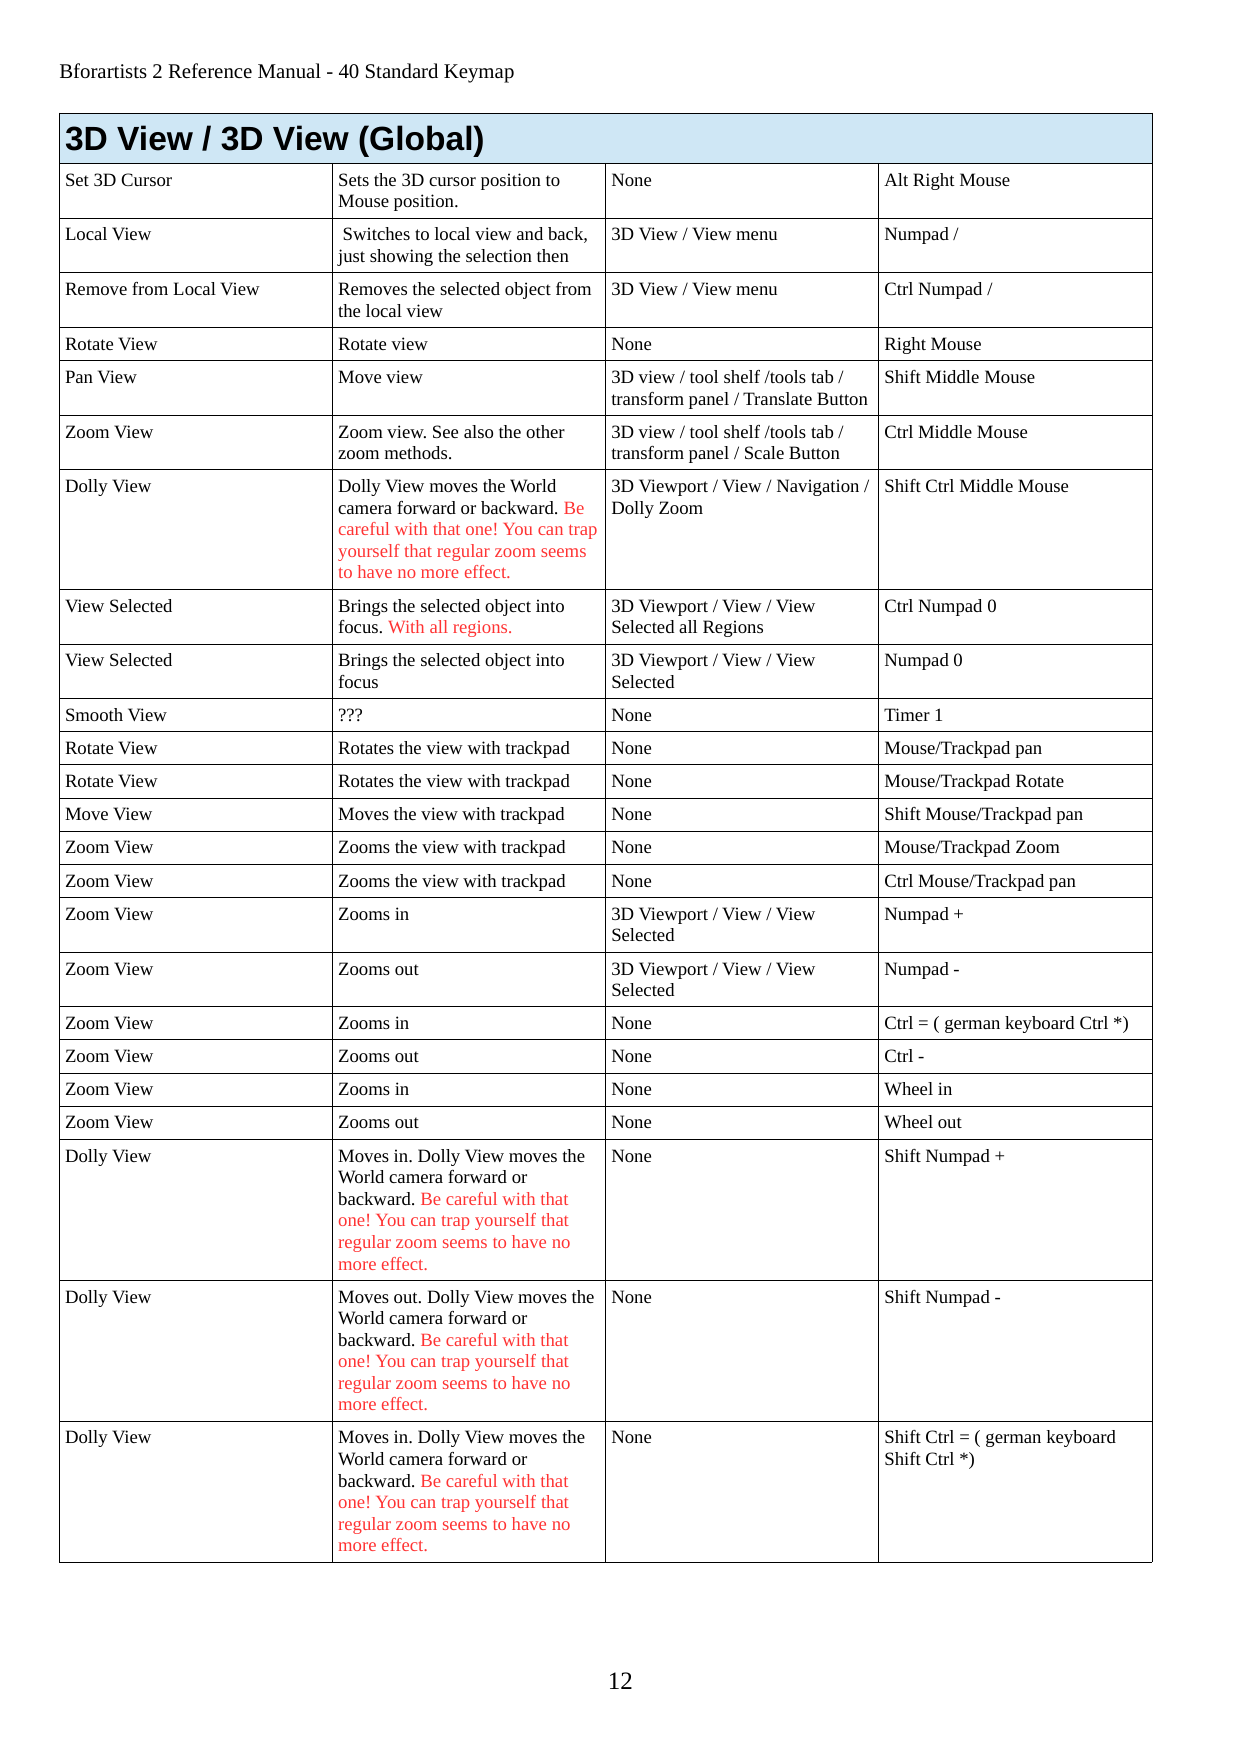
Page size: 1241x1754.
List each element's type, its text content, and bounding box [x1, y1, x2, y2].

table_cell None [606, 765, 878, 797]
table_cell Zooms out [333, 1040, 605, 1072]
table_cell None [606, 732, 878, 764]
table_cell None [606, 832, 878, 864]
table_cell Numpad 0 [879, 645, 1152, 698]
table_cell Numpad - [879, 953, 1152, 1006]
table_cell Zoom View [60, 416, 332, 469]
table_cell Pan View [60, 361, 332, 415]
table_cell None [606, 699, 878, 731]
table_cell Move view [333, 361, 605, 415]
table_cell Moves in. Dolly View moves the World camera forward or backward. Be careful with that one! You can trap yourself that regular zoom seems to have no more effect. [333, 1422, 605, 1562]
table_cell None [606, 328, 878, 360]
table_cell Mouse/Trackpad pan [879, 732, 1152, 764]
table_cell Zoom view. See also the other zoom methods. [333, 416, 605, 469]
table_cell Ctrl Numpad 0 [879, 590, 1152, 643]
table_header 3D View / 3D View (Global) [60, 114, 1152, 163]
table_cell 3D View / View menu [606, 219, 878, 272]
table_cell Dolly View [60, 1422, 332, 1562]
table_cell Removes the selected object from the local view [333, 273, 605, 327]
table_cell None [606, 1040, 878, 1072]
table_cell Shift Ctrl Middle Mouse [879, 470, 1152, 589]
table_cell Rotate View [60, 328, 332, 360]
table_cell Brings the selected object into focus. With all regions. [333, 590, 605, 643]
table_cell None [606, 1107, 878, 1139]
table_cell Shift Mouse/Trackpad pan [879, 799, 1152, 831]
table_cell Shift Middle Mouse [879, 361, 1152, 415]
table_cell Zoom View [60, 898, 332, 952]
table_cell Switches to local view and back, just showing the selection then [333, 219, 605, 272]
table_cell Smooth View [60, 699, 332, 731]
table_cell Ctrl Numpad / [879, 273, 1152, 327]
table_cell Zooms out [333, 1107, 605, 1139]
table_cell Rotate view [333, 328, 605, 360]
table_cell Dolly View moves the World camera forward or backward. Be careful with that one! You can trap yourself that regular zoom seems to have no more effect. [333, 470, 605, 589]
table_cell None [606, 1074, 878, 1106]
table_cell Moves out. Dolly View moves the World camera forward or backward. Be careful with that one! You can trap yourself that regular zoom seems to have no more effect. [333, 1281, 605, 1421]
table_cell Zoom View [60, 1007, 332, 1039]
table_cell ??? [333, 699, 605, 731]
table_cell None [606, 164, 878, 217]
table_cell Rotates the view with trackpad [333, 732, 605, 764]
table_cell Mouse/Trackpad Rotate [879, 765, 1152, 797]
table_cell Zoom View [60, 1040, 332, 1072]
table_cell Remove from Local View [60, 273, 332, 327]
table_cell Rotates the view with trackpad [333, 765, 605, 797]
table_cell Mouse/Trackpad Zoom [879, 832, 1152, 864]
table_cell Zooms in [333, 1007, 605, 1039]
table_cell Dolly View [60, 470, 332, 589]
table_cell Dolly View [60, 1281, 332, 1421]
table_cell None [606, 865, 878, 897]
table_cell Shift Numpad + [879, 1140, 1152, 1280]
table_cell Alt Right Mouse [879, 164, 1152, 217]
table_cell Right Mouse [879, 328, 1152, 360]
table_cell Ctrl Mouse/Trackpad pan [879, 865, 1152, 897]
table_cell Brings the selected object into focus [333, 645, 605, 698]
table_cell Numpad / [879, 219, 1152, 272]
table_cell 3D Viewport / View / View Selected [606, 645, 878, 698]
table_cell None [606, 1422, 878, 1562]
table_cell Rotate View [60, 732, 332, 764]
table_cell None [606, 1140, 878, 1280]
table_cell 3D view / tool shelf /tools tab / transform panel / Translate Button [606, 361, 878, 415]
table_cell View Selected [60, 645, 332, 698]
table_cell Set 3D Cursor [60, 164, 332, 217]
table_cell Shift Ctrl = ( german keyboard Shift Ctrl *) [879, 1422, 1152, 1562]
table_cell Dolly View [60, 1140, 332, 1280]
table_cell View Selected [60, 590, 332, 643]
table_cell Zooms in [333, 1074, 605, 1106]
table_cell Zooms the view with trackpad [333, 865, 605, 897]
table_cell 3D Viewport / View / View Selected [606, 953, 878, 1006]
table_cell Zooms the view with trackpad [333, 832, 605, 864]
table_cell Zoom View [60, 1107, 332, 1139]
table_cell Move View [60, 799, 332, 831]
table_cell Wheel out [879, 1107, 1152, 1139]
table_cell Shift Numpad - [879, 1281, 1152, 1421]
table_cell Ctrl Middle Mouse [879, 416, 1152, 469]
table_cell Zoom View [60, 865, 332, 897]
table_cell 3D Viewport / View / Navigation / Dolly Zoom [606, 470, 878, 589]
table_cell Zoom View [60, 1074, 332, 1106]
table_cell Zooms in [333, 898, 605, 952]
table_cell Sets the 3D cursor position to Mouse position. [333, 164, 605, 217]
table_cell None [606, 1281, 878, 1421]
table_cell Local View [60, 219, 332, 272]
table_cell Timer 1 [879, 699, 1152, 731]
table_cell Moves the view with trackpad [333, 799, 605, 831]
table_cell Rotate View [60, 765, 332, 797]
table_cell Moves in. Dolly View moves the World camera forward or backward. Be careful with that one! You can trap yourself that regular zoom seems to have no more effect. [333, 1140, 605, 1280]
table_cell 3D Viewport / View / View Selected all Regions [606, 590, 878, 643]
table_cell None [606, 1007, 878, 1039]
table_cell None [606, 799, 878, 831]
table_cell Zooms out [333, 953, 605, 1006]
table_cell 3D Viewport / View / View Selected [606, 898, 878, 952]
table_cell Numpad + [879, 898, 1152, 952]
table_cell Wheel in [879, 1074, 1152, 1106]
table_cell Ctrl = ( german keyboard Ctrl *) [879, 1007, 1152, 1039]
table_cell 3D View / View menu [606, 273, 878, 327]
table_cell Zoom View [60, 953, 332, 1006]
table_cell Ctrl - [879, 1040, 1152, 1072]
table_cell Zoom View [60, 832, 332, 864]
table_cell 3D view / tool shelf /tools tab / transform panel / Scale Button [606, 416, 878, 469]
